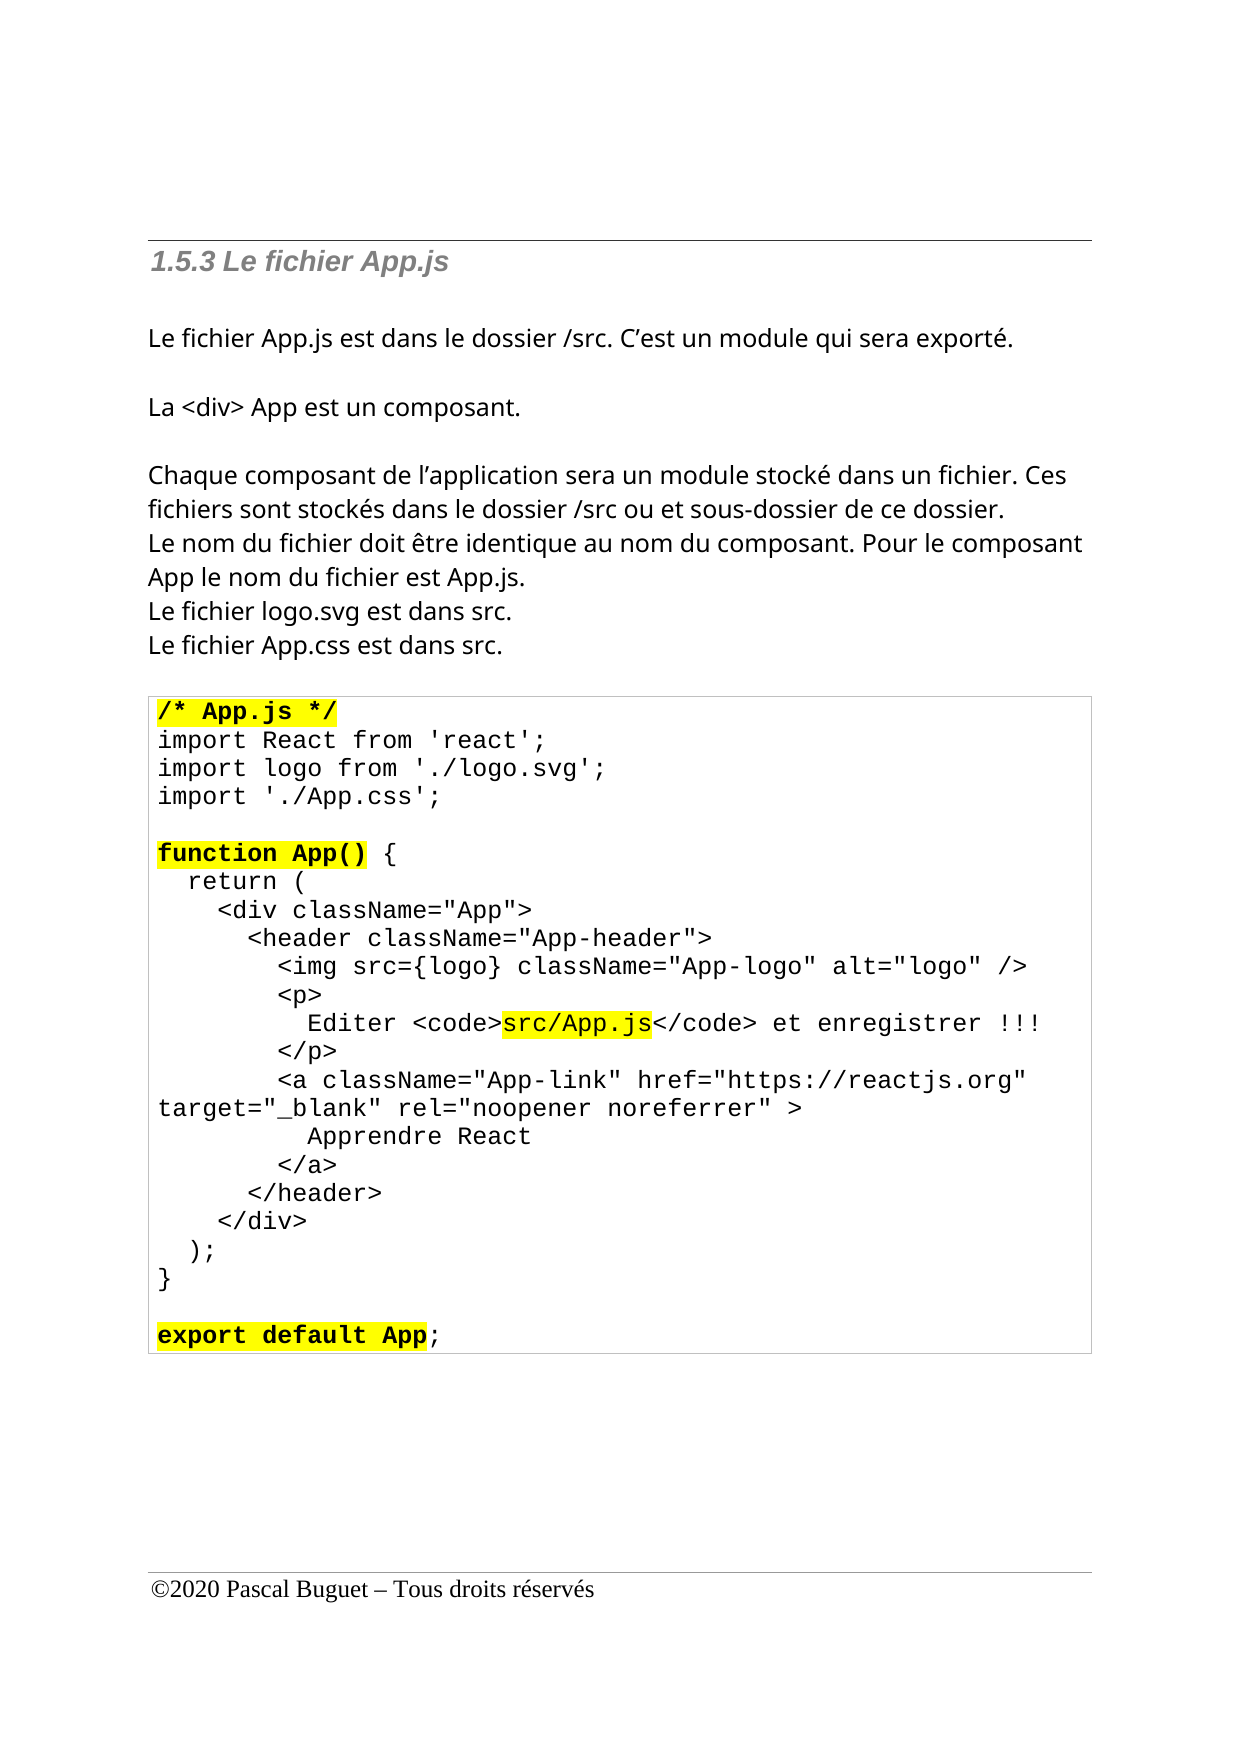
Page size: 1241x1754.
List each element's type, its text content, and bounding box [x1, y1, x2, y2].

text Le fichier App.css est dans src. [148, 628, 1092, 662]
text /* App.js */ [149, 697, 1091, 724]
text Le nom du fichier doit être identique au nom du composant. Pour le composant App le nom du fichier est App.js. [148, 525, 1092, 593]
text Le fichier App.js est dans le dossier /src. C’est un module qui sera exporté. [148, 321, 1092, 355]
text import React from 'react'; import logo from './logo.svg'; import './App.css'; function App() { return ( <div className="App"> <header className="App-header"> <img src={logo} className="App-logo" alt="logo" /> <p> Editer <code>src/App.js</code> et enregistrer !!! </p> <a className="App-link" href="https://reactjs.org" target="_blank" rel="noopener noreferrer" > Apprendre React </a> </header> </div> ); } export default App; [149, 724, 1091, 1353]
text La <div> App est un composant. [148, 389, 1092, 423]
subtitle Le fichier App.js [148, 241, 1092, 281]
text Chaque composant de l’application sera un module stocké dans un fichier. Ces fichiers sont stockés dans le dossier /src ou et sous-dossier de ce dossier. [148, 457, 1092, 525]
text Le fichier logo.svg est dans src. [148, 593, 1092, 628]
